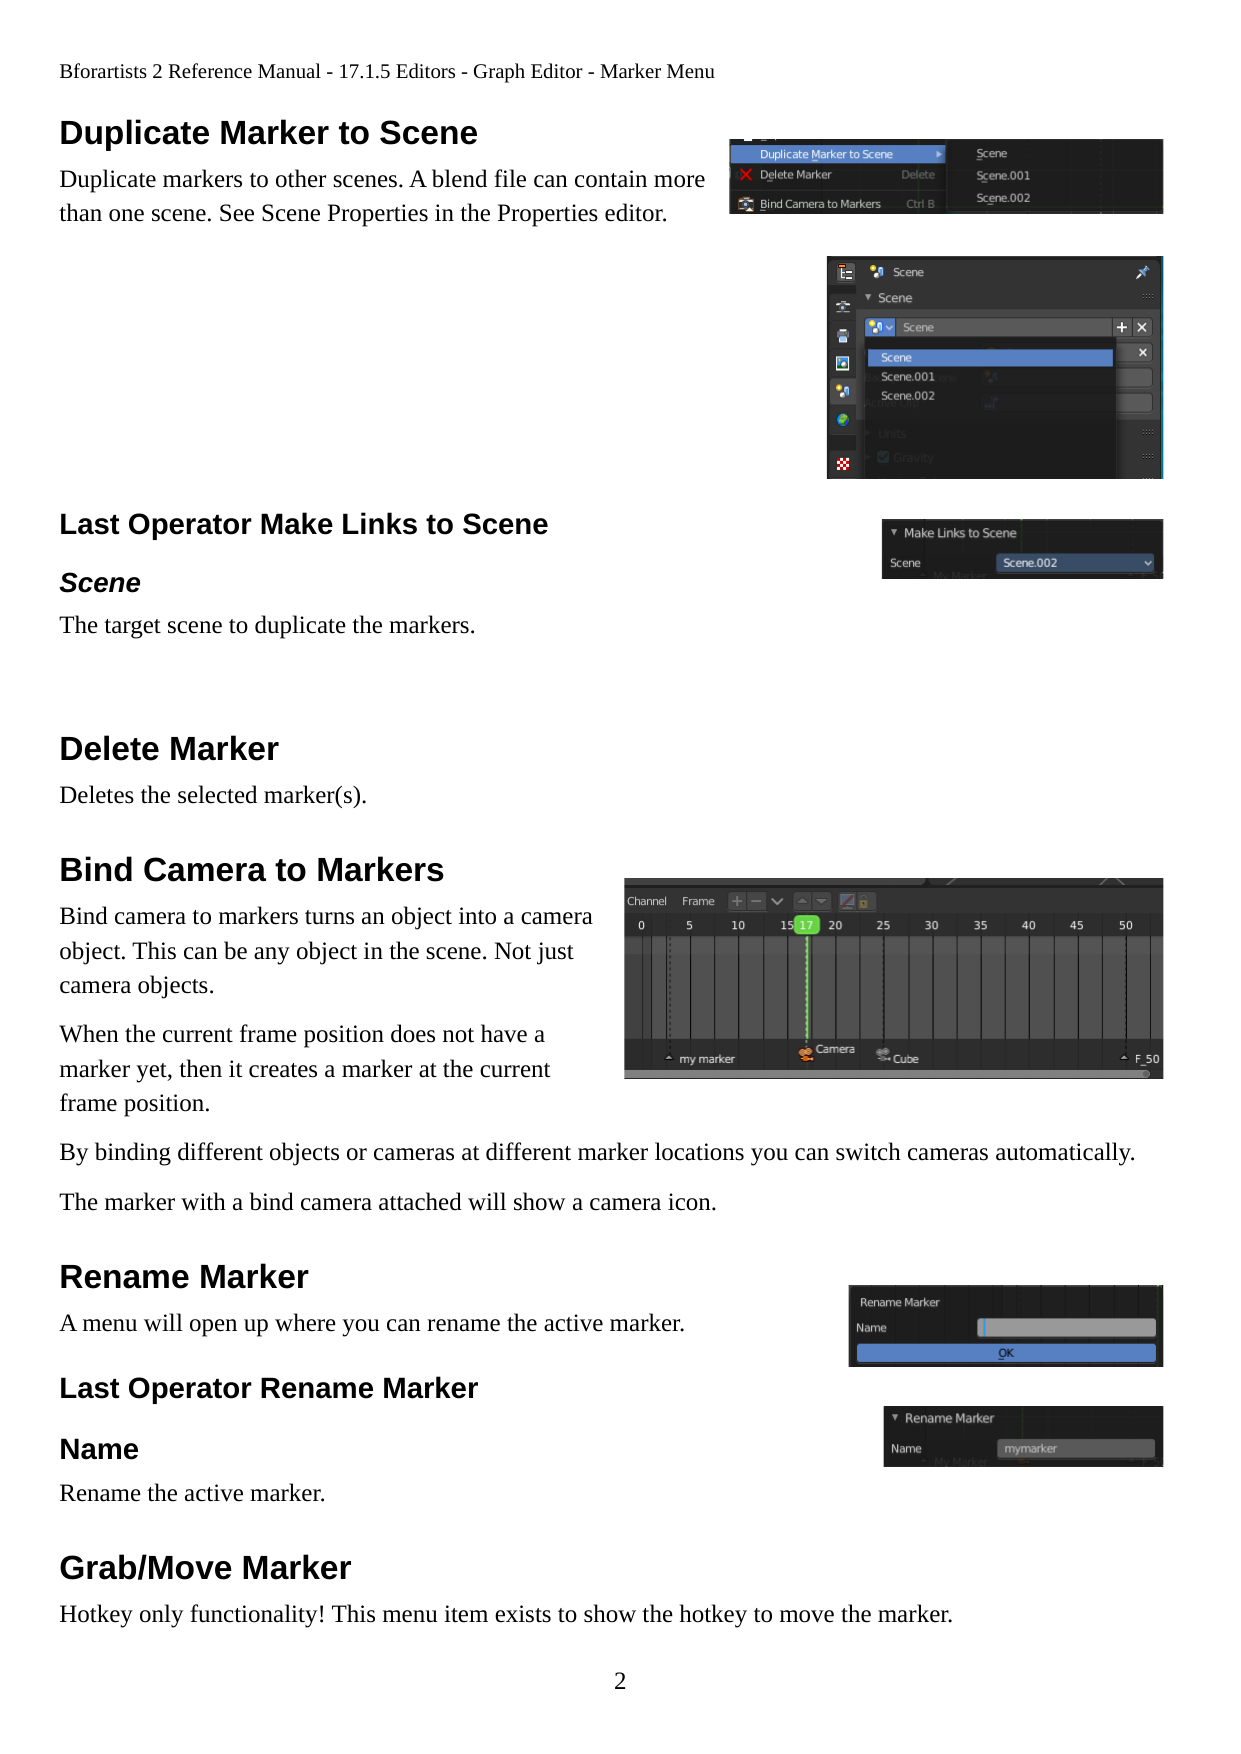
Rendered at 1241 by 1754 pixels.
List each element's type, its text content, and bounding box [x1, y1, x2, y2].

subtitle Last Operator Rename Marker [59, 1371, 1181, 1405]
text Rename the active marker. [59, 1478, 1181, 1507]
subtitle Bind Camera to Markers [59, 850, 1181, 889]
subtitle Duplicate Marker to Scene [59, 113, 1181, 151]
subtitle Rename Marker [59, 1256, 1181, 1295]
subtitle Grab/Move Marker [59, 1548, 1181, 1587]
subtitle Name [59, 1432, 883, 1466]
text By binding different objects or cameras at different marker locations you can switch cameras automatically. [59, 1137, 1181, 1166]
text Duplicate markers to other scenes. A blend file can contain more than one scene. See Scene Properties in the Properties editor. [59, 164, 1181, 227]
text The target scene to duplicate the markers. [59, 610, 1181, 639]
text Bind camera to markers turns an object into a camera object. This can be any object in the scene. Not just camera objects. [59, 901, 624, 999]
picture [881, 519, 1164, 579]
text Deletes the selected marker(s). [59, 780, 1181, 809]
subtitle [1164, 1432, 1181, 1466]
picture [848, 1285, 1164, 1367]
picture [826, 256, 1164, 479]
subtitle Last Operator Make Links to Scene [59, 507, 1181, 541]
subtitle Delete Marker [59, 729, 1181, 768]
picture [729, 139, 1164, 214]
text A menu will open up where you can rename the active marker. [59, 1308, 848, 1336]
subtitle Scene [59, 566, 1181, 598]
text The marker with a bind camera attached will show a camera icon. [59, 1187, 1181, 1215]
picture [883, 1406, 1164, 1467]
text Hotkey only functionality! This menu item exists to show the hotkey to move the marker. [59, 1599, 1181, 1628]
picture [624, 878, 1164, 1079]
text When the current frame position does not have a marker yet, then it creates a marker at the current frame position. [59, 1019, 1181, 1117]
